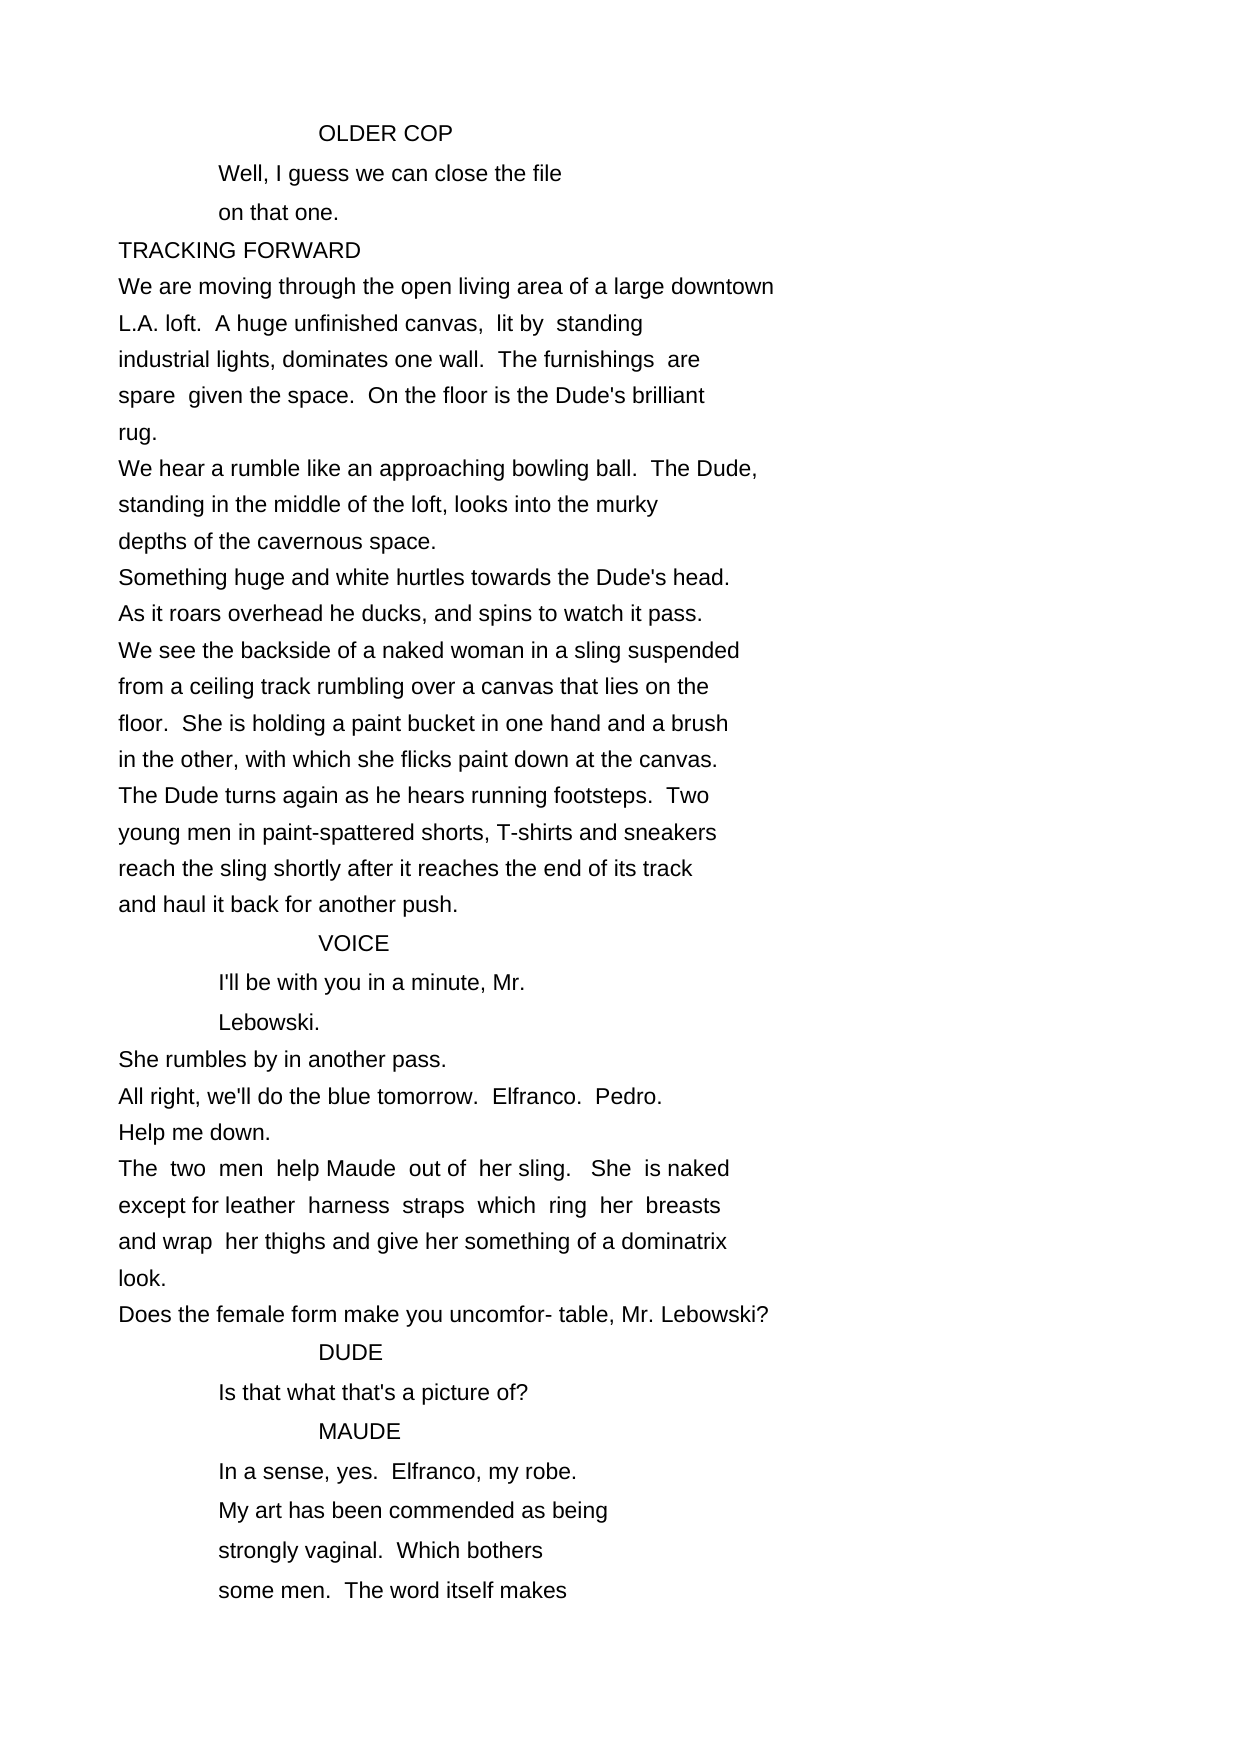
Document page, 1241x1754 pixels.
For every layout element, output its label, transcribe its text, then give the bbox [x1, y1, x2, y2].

text As it roars overhead he ducks, and spins to watch it pass. [118, 600, 1122, 627]
text on that one. [118, 197, 1122, 226]
text DUDE [118, 1337, 1122, 1366]
text floor. She is holding a paint bucket in one hand and a brush [118, 709, 1122, 736]
text My art has been commended as being [118, 1496, 1122, 1524]
text look. [118, 1264, 1122, 1291]
text VOICE [118, 928, 1122, 956]
text industrial lights, dominates one wall. The furnishings are [118, 346, 1122, 372]
text The Dude turns again as he hears running footsteps. Two [118, 782, 1122, 808]
text We are moving through the open living area of a large downtown [118, 273, 1122, 299]
text from a ceiling track rumbling over a canvas that lies on the [118, 673, 1122, 699]
text young men in paint-spattered shorts, T-shirts and sneakers [118, 818, 1122, 845]
text We see the backside of a naked woman in a sling suspended [118, 637, 1122, 663]
text Help me down. [118, 1119, 1122, 1145]
text We hear a rumble like an approaching bowling ball. The Dude, [118, 455, 1122, 481]
text and wrap her thighs and give her something of a dominatrix [118, 1228, 1122, 1254]
text in the other, with which she flicks paint down at the canvas. [118, 746, 1122, 772]
text spare given the space. On the floor is the Dude's brilliant [118, 382, 1122, 409]
text I'll be with you in a minute, Mr. [118, 967, 1122, 996]
text depths of the cavernous space. [118, 528, 1122, 554]
text Is that what that's a picture of? [118, 1377, 1122, 1406]
text Well, I guess we can close the file [118, 158, 1122, 186]
text Does the female form make you uncomfor- table, Mr. Lebowski? [118, 1301, 1122, 1327]
text Lebowski. [118, 1007, 1122, 1036]
text reach the sling shortly after it reaches the end of its track [118, 855, 1122, 881]
text L.A. loft. A huge unfinished canvas, lit by standing [118, 309, 1122, 336]
text TRACKING FORWARD [118, 237, 1122, 263]
text The two men help Maude out of her sling. She is naked [118, 1155, 1122, 1182]
text some men. The word itself makes [118, 1575, 1122, 1603]
text Something huge and white hurtles towards the Dude's head. [118, 564, 1122, 590]
text In a sense, yes. Elfranco, my robe. [118, 1456, 1122, 1485]
text standing in the middle of the loft, looks into the murky [118, 491, 1122, 518]
text All right, we'll do the blue tomorrow. Elfranco. Pedro. [118, 1083, 1122, 1109]
text and haul it back for another push. [118, 891, 1122, 918]
text except for leather harness straps which ring her breasts [118, 1192, 1122, 1218]
text strongly vaginal. Which bothers [118, 1535, 1122, 1564]
text She rumbles by in another pass. [118, 1046, 1122, 1073]
text MAUDE [118, 1416, 1122, 1445]
text rug. [118, 419, 1122, 445]
text OLDER COP [118, 118, 1122, 147]
